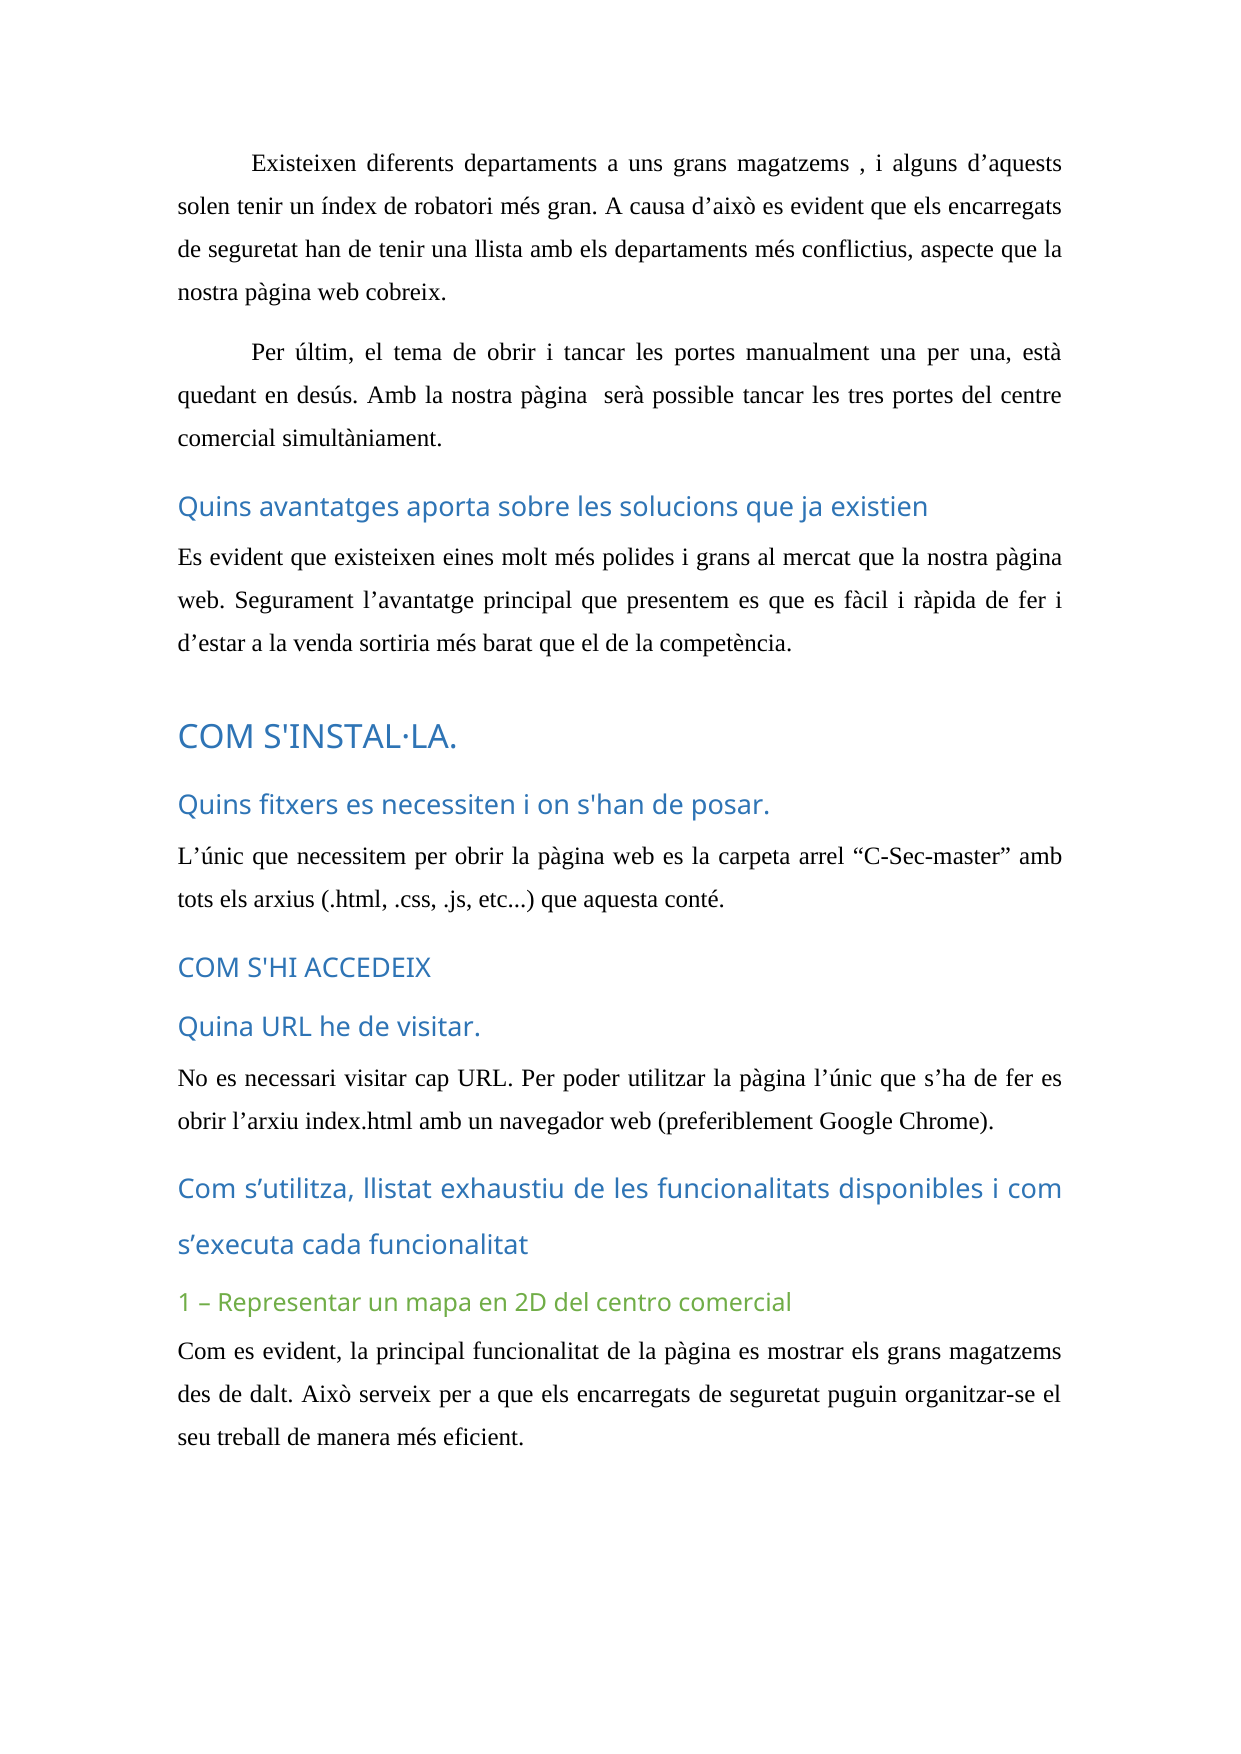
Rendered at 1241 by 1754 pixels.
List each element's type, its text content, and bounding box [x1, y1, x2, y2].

text Es evident que existeixen eines molt més polides i grans al mercat que la nostra pàgina web. Segurament l’avantatge principal que presentem es que es fàcil i ràpida de fer i d’estar a la venda sortiria més barat que el de la competència. [177, 542, 1063, 657]
text Per últim, el tema de obrir i tancar les portes manualment una per una, està quedant en desús. Amb la nostra pàgina serà possible tancar les tres portes del centre comercial simultàniament. [177, 337, 1063, 452]
text L’únic que necessitem per obrir la pàgina web es la carpeta arrel “C-Sec-master” amb tots els arxius (.html, .css, .js, etc...) que aquesta conté. [177, 841, 1063, 913]
subtitle Quins avantatges aporta sobre les solucions que ja existien [177, 487, 1063, 524]
text Existeixen diferents departaments a uns grans magatzems , i alguns d’aquests solen tenir un índex de robatori més gran. A causa d’això es evident que els encarregats de seguretat han de tenir una llista amb els departaments més conflictius, aspecte que la nostra pàgina web cobreix. [177, 148, 1063, 306]
subtitle Quina URL he de visitar. [177, 1007, 1063, 1044]
text No es necessari visitar cap URL. Per poder utilitzar la pàgina l’únic que s’ha de fer es obrir l’arxiu index.html amb un navegador web (preferiblement Google Chrome). [177, 1063, 1063, 1135]
subtitle 1 – Representar un mapa en 2D del centro comercial [177, 1285, 1063, 1319]
subtitle Com s’utilitza, llistat exhaustiu de les funcionalitats disponibles i com s’executa cada funcionalitat [177, 1170, 1063, 1262]
subtitle COM S'HI ACCEDEIX [177, 948, 1063, 985]
subtitle COM S'INSTAL·LA. [177, 713, 1063, 759]
text Com es evident, la principal funcionalitat de la pàgina es mostrar els grans magatzems des de dalt. Això serveix per a que els encarregats de seguretat puguin organitzar-se el seu treball de manera més eficient. [177, 1336, 1063, 1451]
subtitle Quins fitxers es necessiten i on s'han de posar. [177, 786, 1063, 822]
